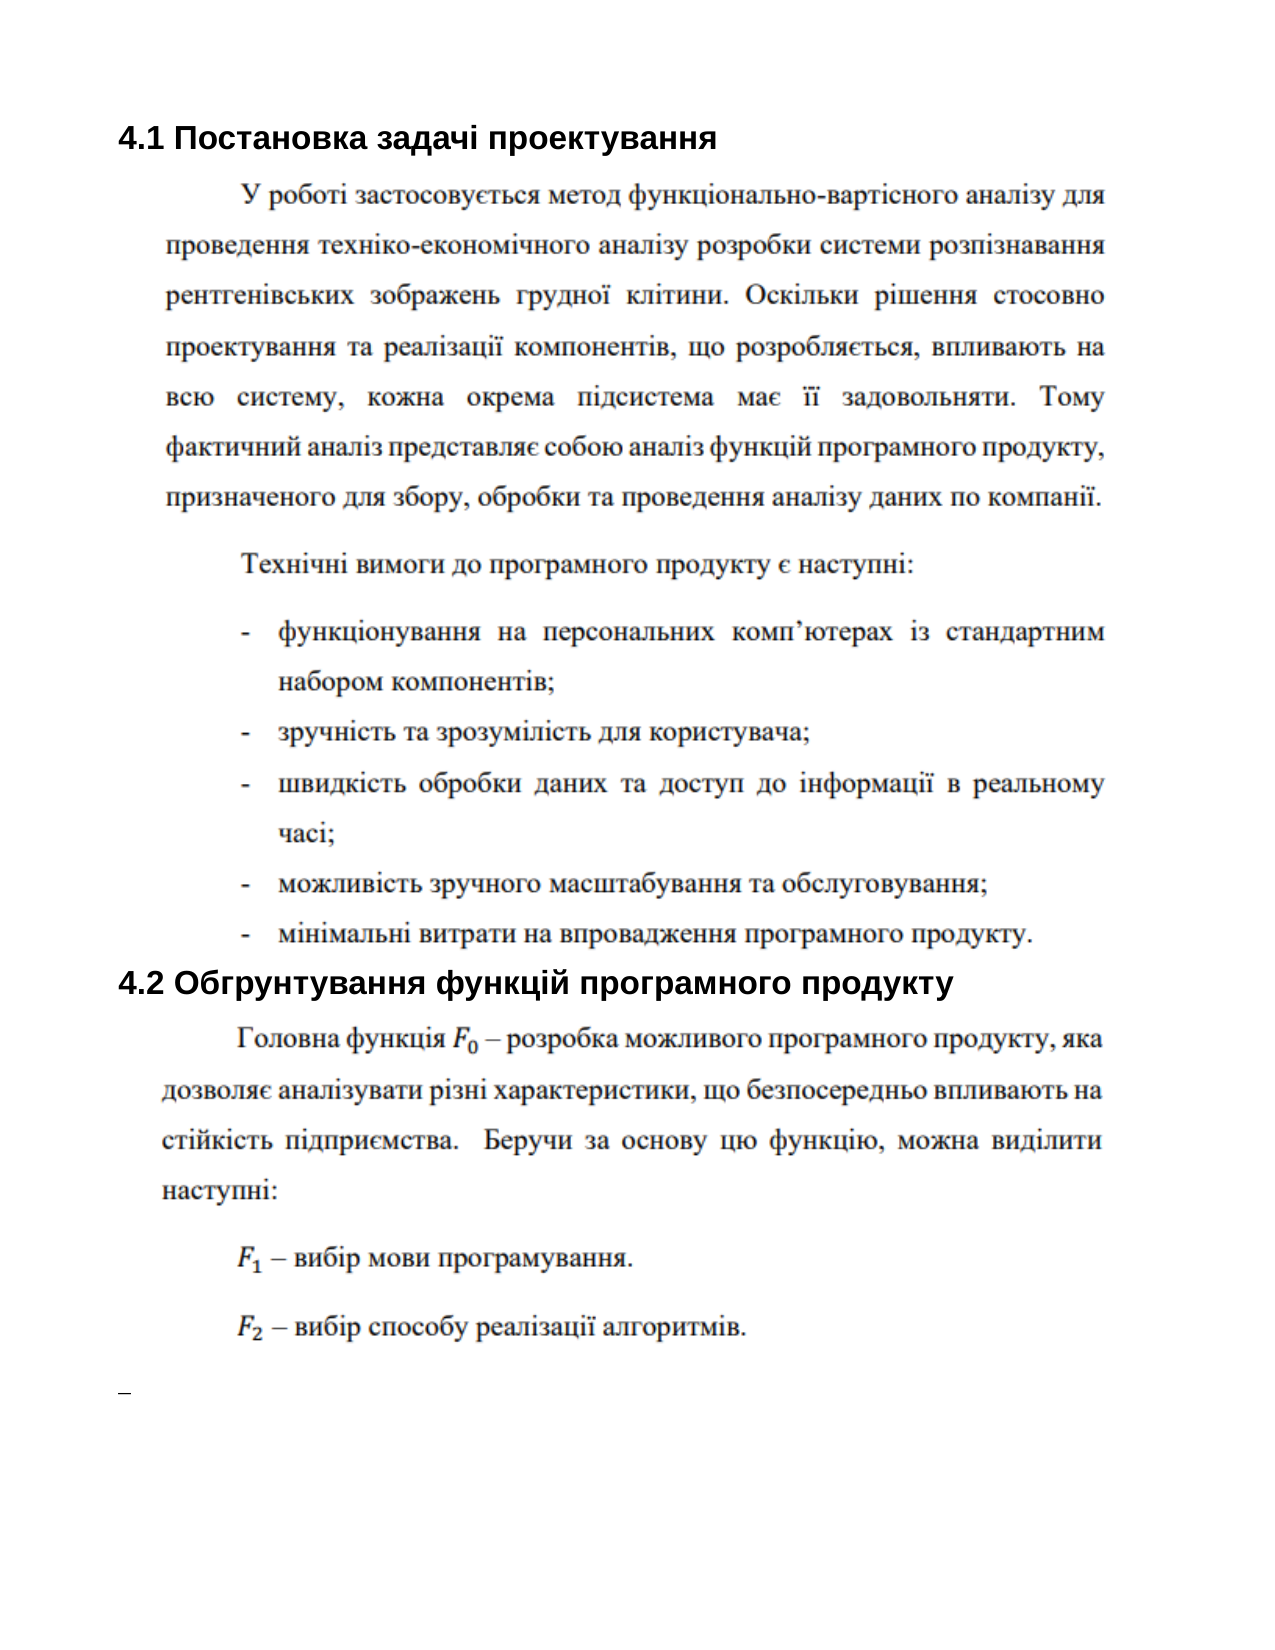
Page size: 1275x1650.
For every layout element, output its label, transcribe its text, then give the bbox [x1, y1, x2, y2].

picture [150, 1013, 1125, 1364]
subtitle 4.2 Обгрунтування функцій програмного продукту [118, 190, 1157, 1001]
picture [146, 169, 1129, 963]
text _ [118, 1014, 1157, 1397]
subtitle 4.1 Постановка задачі проектування [118, 118, 1157, 157]
